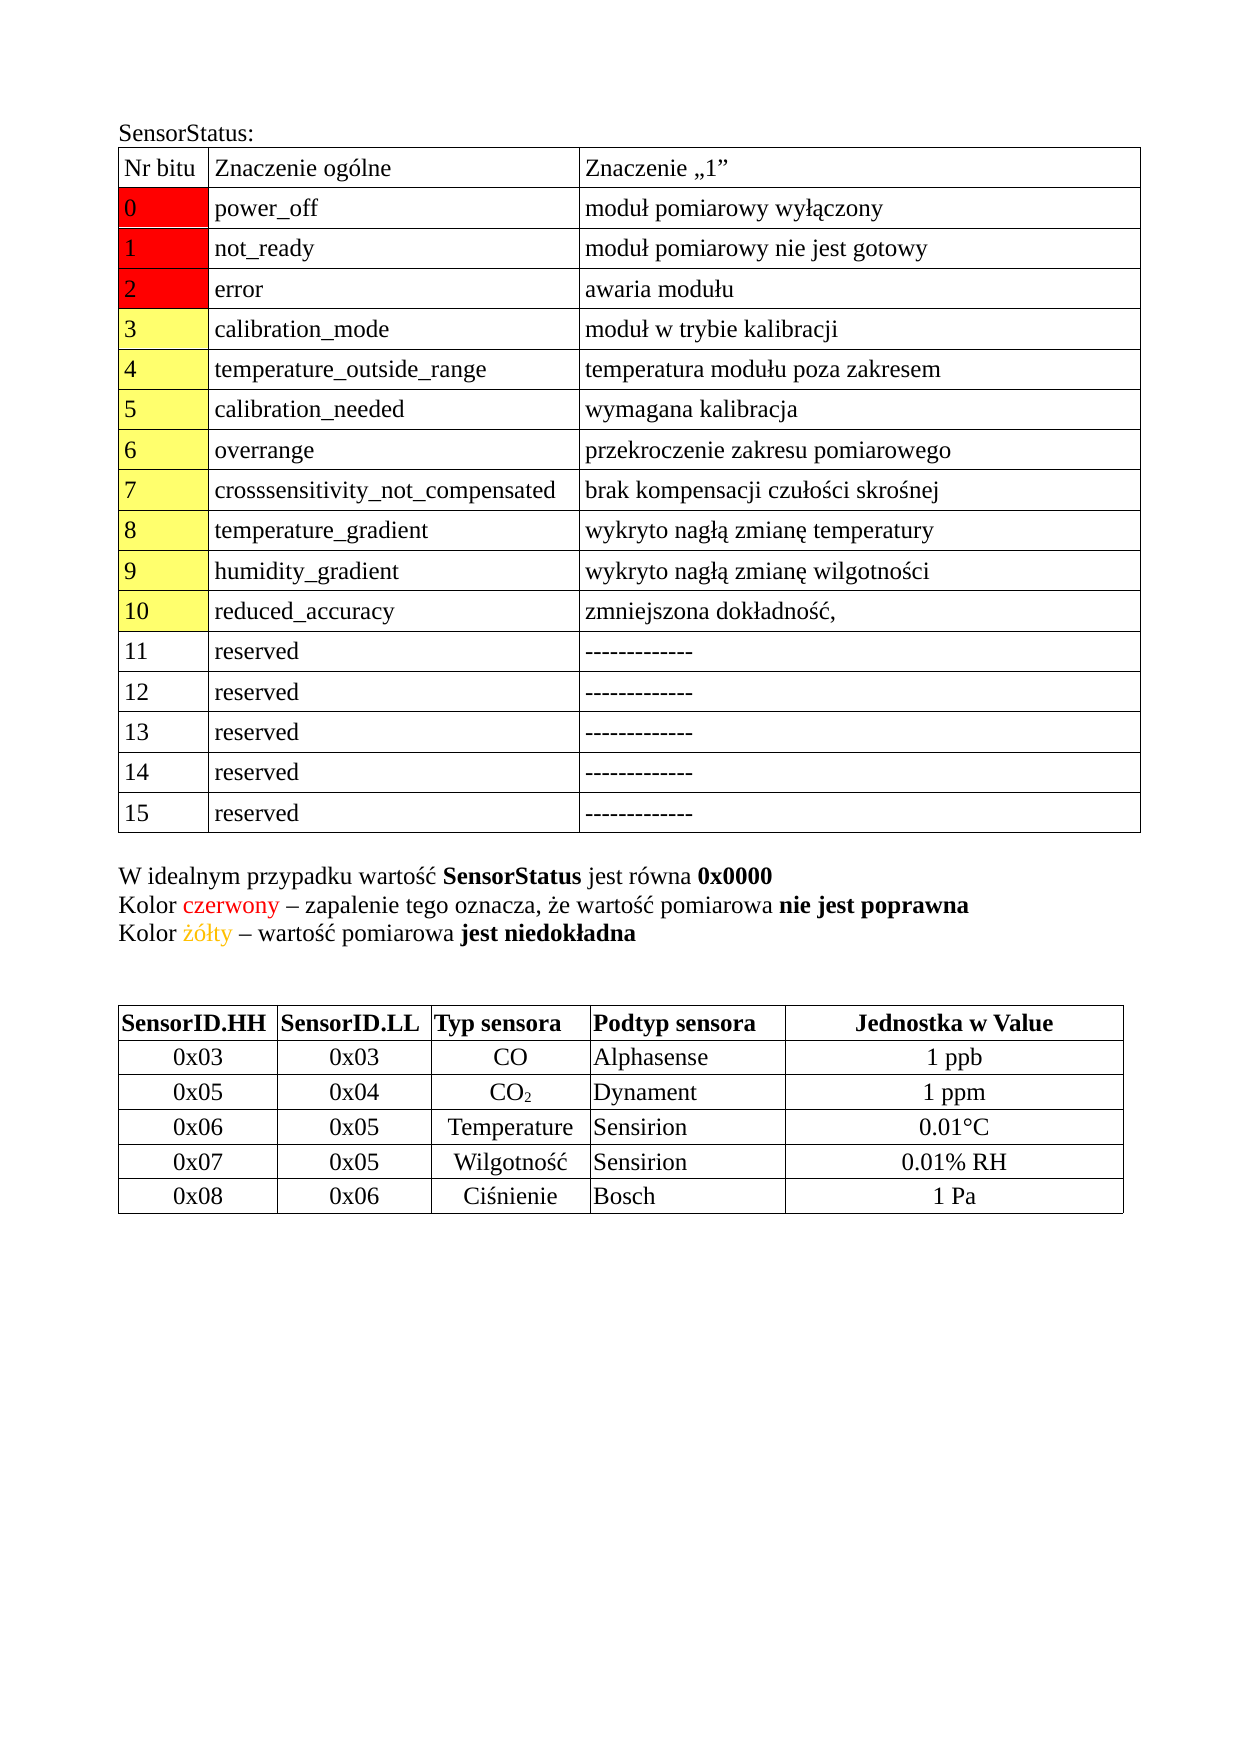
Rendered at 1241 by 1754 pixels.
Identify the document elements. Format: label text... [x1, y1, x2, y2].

table_cell reserved [209, 753, 579, 792]
table_cell moduł pomiarowy nie jest gotowy [580, 229, 1140, 268]
table_cell 0x03 [278, 1041, 431, 1074]
table_cell zmniejszona dokładność, [580, 591, 1140, 631]
table_cell reserved [209, 712, 579, 752]
table_cell brak kompensacji czułości skrośnej [580, 470, 1140, 510]
table_cell reduced_accuracy [209, 591, 579, 631]
table_cell 0x08 [119, 1179, 277, 1213]
table_cell wymagana kalibracja [580, 390, 1140, 429]
table_cell 0 [119, 188, 208, 227]
table_cell 1 Pa [786, 1179, 1123, 1213]
table_cell 0.01% RH [786, 1145, 1123, 1178]
table_cell Wilgotność [432, 1145, 590, 1178]
table_cell 9 [119, 551, 208, 590]
table_cell wykryto nagłą zmianę wilgotności [580, 551, 1140, 590]
table_cell 0x06 [278, 1179, 431, 1213]
table_cell 6 [119, 430, 208, 469]
table_cell 14 [119, 753, 208, 792]
table_cell temperature_gradient [209, 511, 579, 550]
table_cell reserved [209, 793, 579, 832]
table_cell ------------- [580, 753, 1140, 792]
table_cell ------------- [580, 632, 1140, 671]
table_cell Ciśnienie [432, 1179, 590, 1213]
table_cell ------------- [580, 672, 1140, 711]
table_cell 8 [119, 511, 208, 550]
table_cell 2 [119, 269, 208, 308]
table_cell crosssensitivity_not_compensated [209, 470, 579, 510]
table_cell 12 [119, 672, 208, 711]
table_cell power_off [209, 188, 579, 227]
table_header Znaczenie ogólne [209, 148, 579, 187]
table_cell Dynament [591, 1075, 785, 1109]
table_cell CO [432, 1041, 590, 1074]
table_header Podtyp sensora [591, 1006, 785, 1039]
table_cell 0x05 [278, 1110, 431, 1143]
table_cell 11 [119, 632, 208, 671]
table_cell temperature_outside_range [209, 350, 579, 389]
table_cell reserved [209, 632, 579, 671]
table_cell Bosch [591, 1179, 785, 1213]
table_cell 0x07 [119, 1145, 277, 1178]
table_cell 0x03 [119, 1041, 277, 1074]
table_cell ------------- [580, 793, 1140, 832]
text W idealnym przypadku wartość SensorStatus jest równa 0x0000 [118, 861, 1122, 890]
table_cell reserved [209, 672, 579, 711]
table_cell 7 [119, 470, 208, 510]
table_cell moduł pomiarowy wyłączony [580, 188, 1140, 227]
table_header Nr bitu [119, 148, 208, 187]
table_cell not_ready [209, 229, 579, 268]
table_cell temperatura modułu poza zakresem [580, 350, 1140, 389]
table_cell overrange [209, 430, 579, 469]
table_cell 0x05 [278, 1145, 431, 1178]
table_cell 0x04 [278, 1075, 431, 1109]
table_cell Sensirion [591, 1110, 785, 1143]
table_cell przekroczenie zakresu pomiarowego [580, 430, 1140, 469]
text SensorStatus: [118, 118, 1122, 147]
table_cell 0x06 [119, 1110, 277, 1143]
table_cell ------------- [580, 712, 1140, 752]
table_cell 0x05 [119, 1075, 277, 1109]
table_header SensorID.HH [119, 1006, 277, 1039]
table_cell calibration_needed [209, 390, 579, 429]
table_header Jednostka w Value [786, 1006, 1123, 1039]
table_cell 1 [119, 229, 208, 268]
table_cell awaria modułu [580, 269, 1140, 308]
table_cell wykryto nagłą zmianę temperatury [580, 511, 1140, 550]
table_cell error [209, 269, 579, 308]
text Kolor czerwony – zapalenie tego oznacza, że wartość pomiarowa nie jest poprawna [118, 890, 1122, 918]
table_cell Sensirion [591, 1145, 785, 1178]
table_cell 3 [119, 309, 208, 348]
table_cell 1 ppm [786, 1075, 1123, 1109]
table_cell 4 [119, 350, 208, 389]
table_cell 1 ppb [786, 1041, 1123, 1074]
table_cell 5 [119, 390, 208, 429]
table_cell Alphasense [591, 1041, 785, 1074]
table_cell 13 [119, 712, 208, 752]
table_cell calibration_mode [209, 309, 579, 348]
text Kolor żółty – wartość pomiarowa jest niedokładna [118, 918, 1122, 947]
table_cell Temperature [432, 1110, 590, 1143]
table_cell 0.01°C [786, 1110, 1123, 1143]
table_header SensorID.LL [278, 1006, 431, 1039]
table_cell 15 [119, 793, 208, 832]
table_header Znaczenie „1” [580, 148, 1140, 187]
table_cell CO2 [432, 1075, 590, 1109]
table_cell humidity_gradient [209, 551, 579, 590]
table_cell 10 [119, 591, 208, 631]
table_cell moduł w trybie kalibracji [580, 309, 1140, 348]
table_header Typ sensora [432, 1006, 590, 1039]
